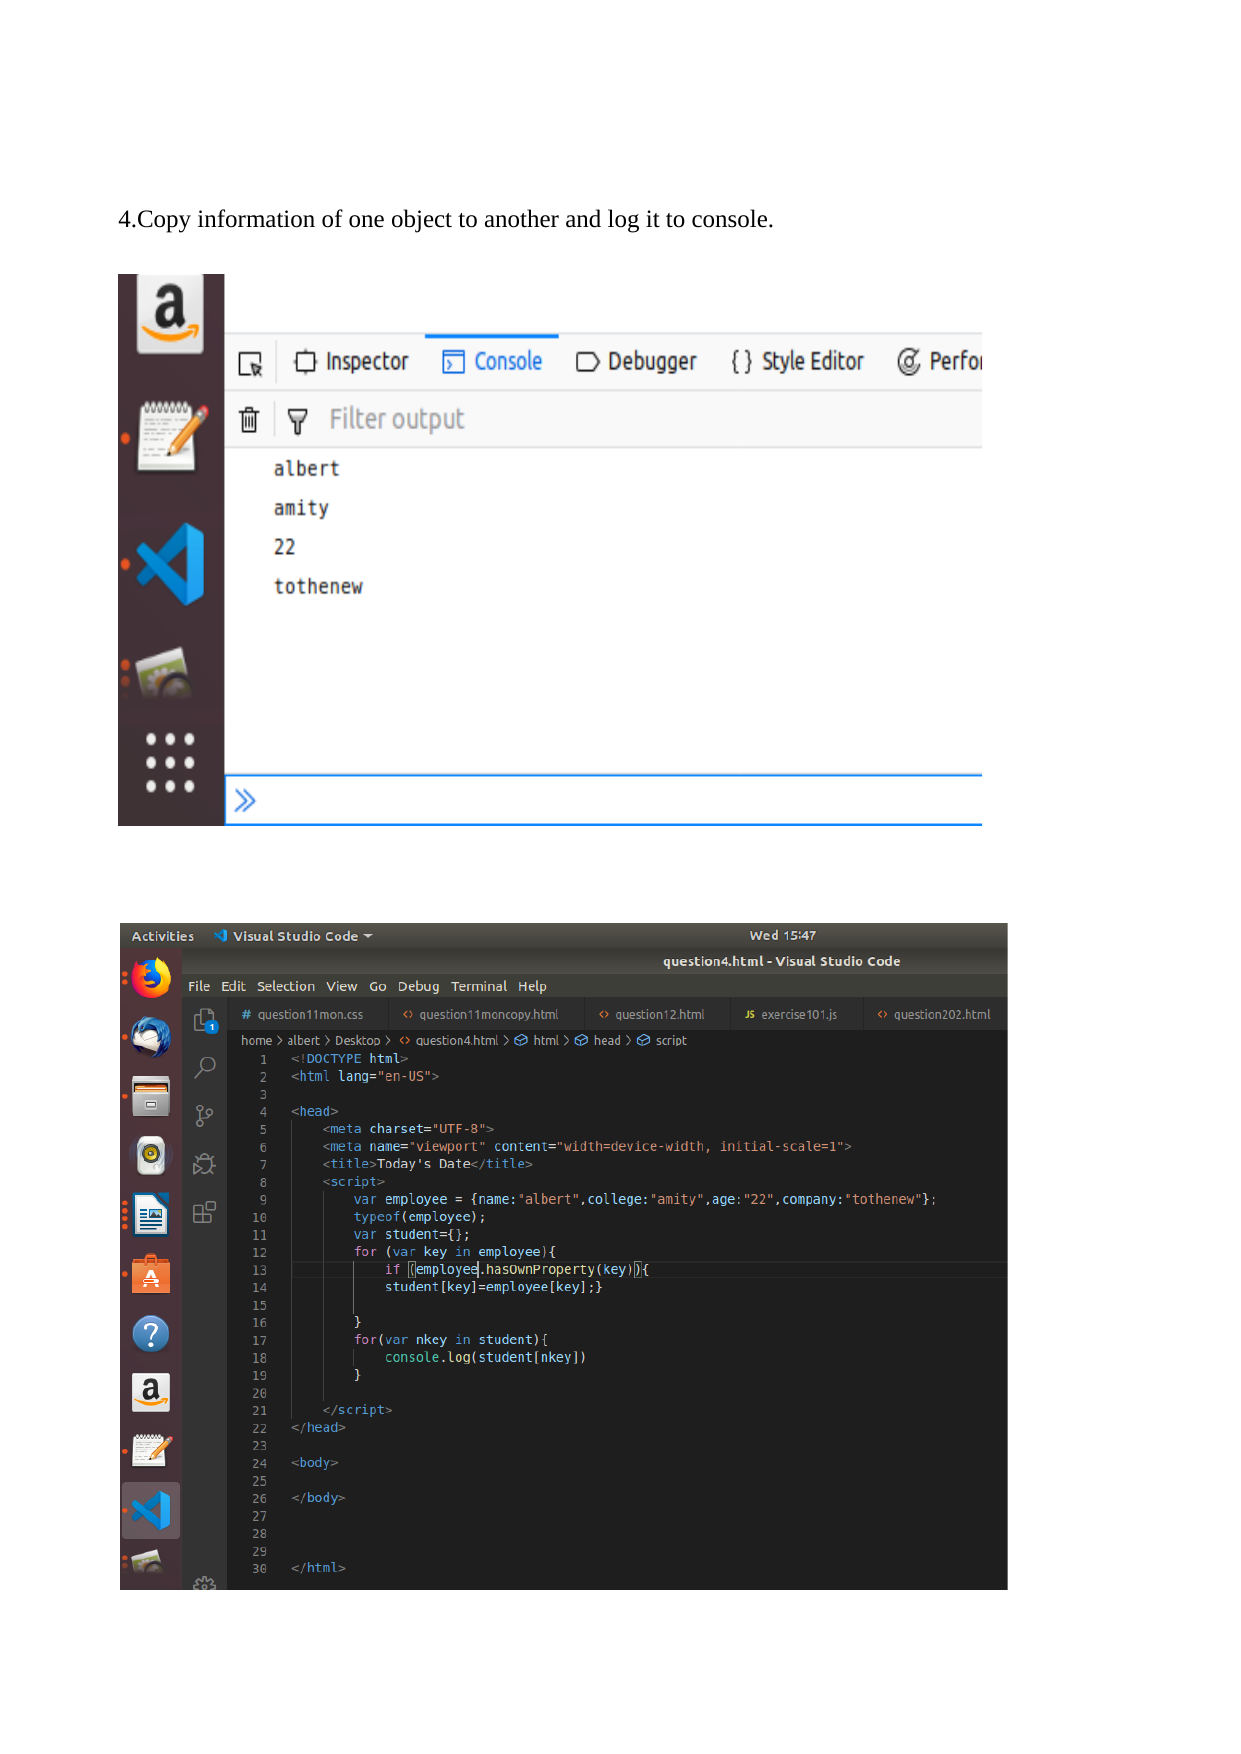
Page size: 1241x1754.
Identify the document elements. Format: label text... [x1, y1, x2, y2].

picture [120, 923, 1008, 1590]
text 4.Copy information of one object to another and log it to console. [118, 204, 1122, 233]
